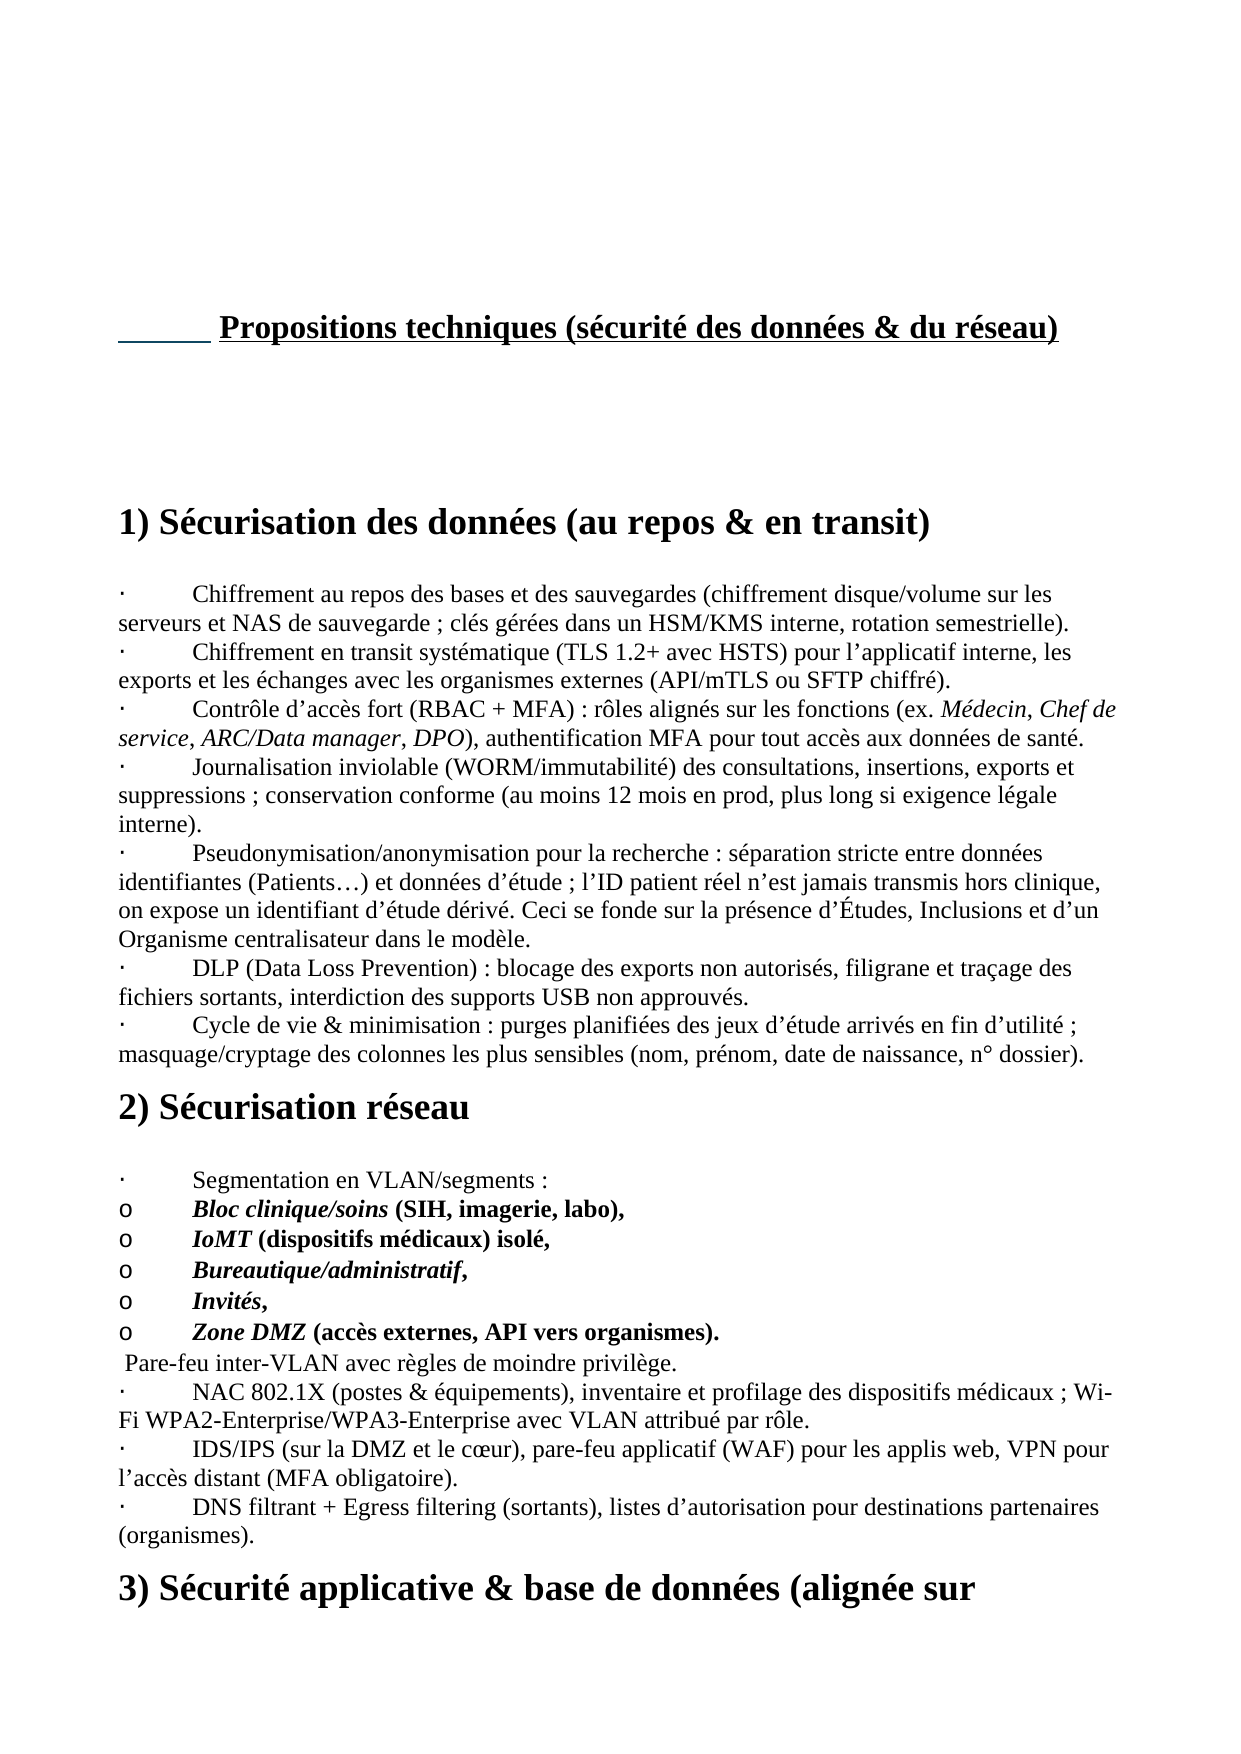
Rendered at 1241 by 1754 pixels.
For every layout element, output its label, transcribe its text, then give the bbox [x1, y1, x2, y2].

list Pseudonymisation/anonymisation pour la recherche : séparation stricte entre données identifiantes (Patients…) et données d’étude ; l’ID patient réel n’est jamais transmis hors clinique, on expose un identifiant d’étude dérivé. Ceci se fonde sur la présence d’Études, Inclusions et d’un Organisme centralisateur dans le modèle. [118, 838, 1122, 953]
subtitle 2) Sécurisation réseau [118, 1085, 1122, 1128]
subtitle 3) Sécurité applicative & base de données (alignée sur [118, 1566, 1122, 1609]
list Journalisation inviolable (WORM/immutabilité) des consultations, insertions, exports et suppressions ; conservation conforme (au moins 12 mois en prod, plus long si exigence légale interne). [118, 752, 1122, 838]
list Segmentation en VLAN/segments : [118, 1165, 1122, 1194]
list Contrôle d’accès fort (RBAC + MFA) : rôles alignés sur les fonctions (ex. Médecin, Chef de service, ARC/Data manager, DPO), authentification MFA pour tout accès aux données de santé. [118, 694, 1122, 752]
list DNS filtrant + Egress filtering (sortants), listes d’autorisation pour destinations partenaires (organismes). [118, 1492, 1122, 1549]
list Invités, [118, 1286, 1122, 1317]
list Zone DMZ (accès externes, API vers organismes). Pare-feu inter-VLAN avec règles de moindre privilège. [118, 1317, 1122, 1377]
list DLP (Data Loss Prevention) : blocage des exports non autorisés, filigrane et traçage des fichiers sortants, interdiction des supports USB non approuvés. [118, 953, 1122, 1011]
subtitle Propositions techniques (sécurité des données & du réseau) [118, 299, 1122, 347]
list Chiffrement en transit systématique (TLS 1.2+ avec HSTS) pour l’applicatif interne, les exports et les échanges avec les organismes externes (API/mTLS ou SFTP chiffré). [118, 637, 1122, 694]
list Chiffrement au repos des bases et des sauvegardes (chiffrement disque/volume sur les serveurs et NAS de sauvegarde ; clés gérées dans un HSM/KMS interne, rotation semestrielle). [118, 579, 1122, 637]
list Bureautique/administratif, [118, 1255, 1122, 1286]
list Cycle de vie & minimisation : purges planifiées des jeux d’étude arrivés en fin d’utilité ; masquage/cryptage des colonnes les plus sensibles (nom, prénom, date de naissance, n° dossier). [118, 1011, 1122, 1068]
subtitle 1) Sécurisation des données (au repos & en transit) [118, 499, 1122, 542]
list NAC 802.1X (postes & équipements), inventaire et profilage des dispositifs médicaux ; Wi-Fi WPA2-Enterprise/WPA3-Enterprise avec VLAN attribué par rôle. [118, 1377, 1122, 1434]
list Bloc clinique/soins (SIH, imagerie, labo), [118, 1194, 1122, 1224]
list IoMT (dispositifs médicaux) isolé, [118, 1224, 1122, 1255]
list IDS/IPS (sur la DMZ et le cœur), pare-feu applicatif (WAF) pour les applis web, VPN pour l’accès distant (MFA obligatoire). [118, 1434, 1122, 1492]
